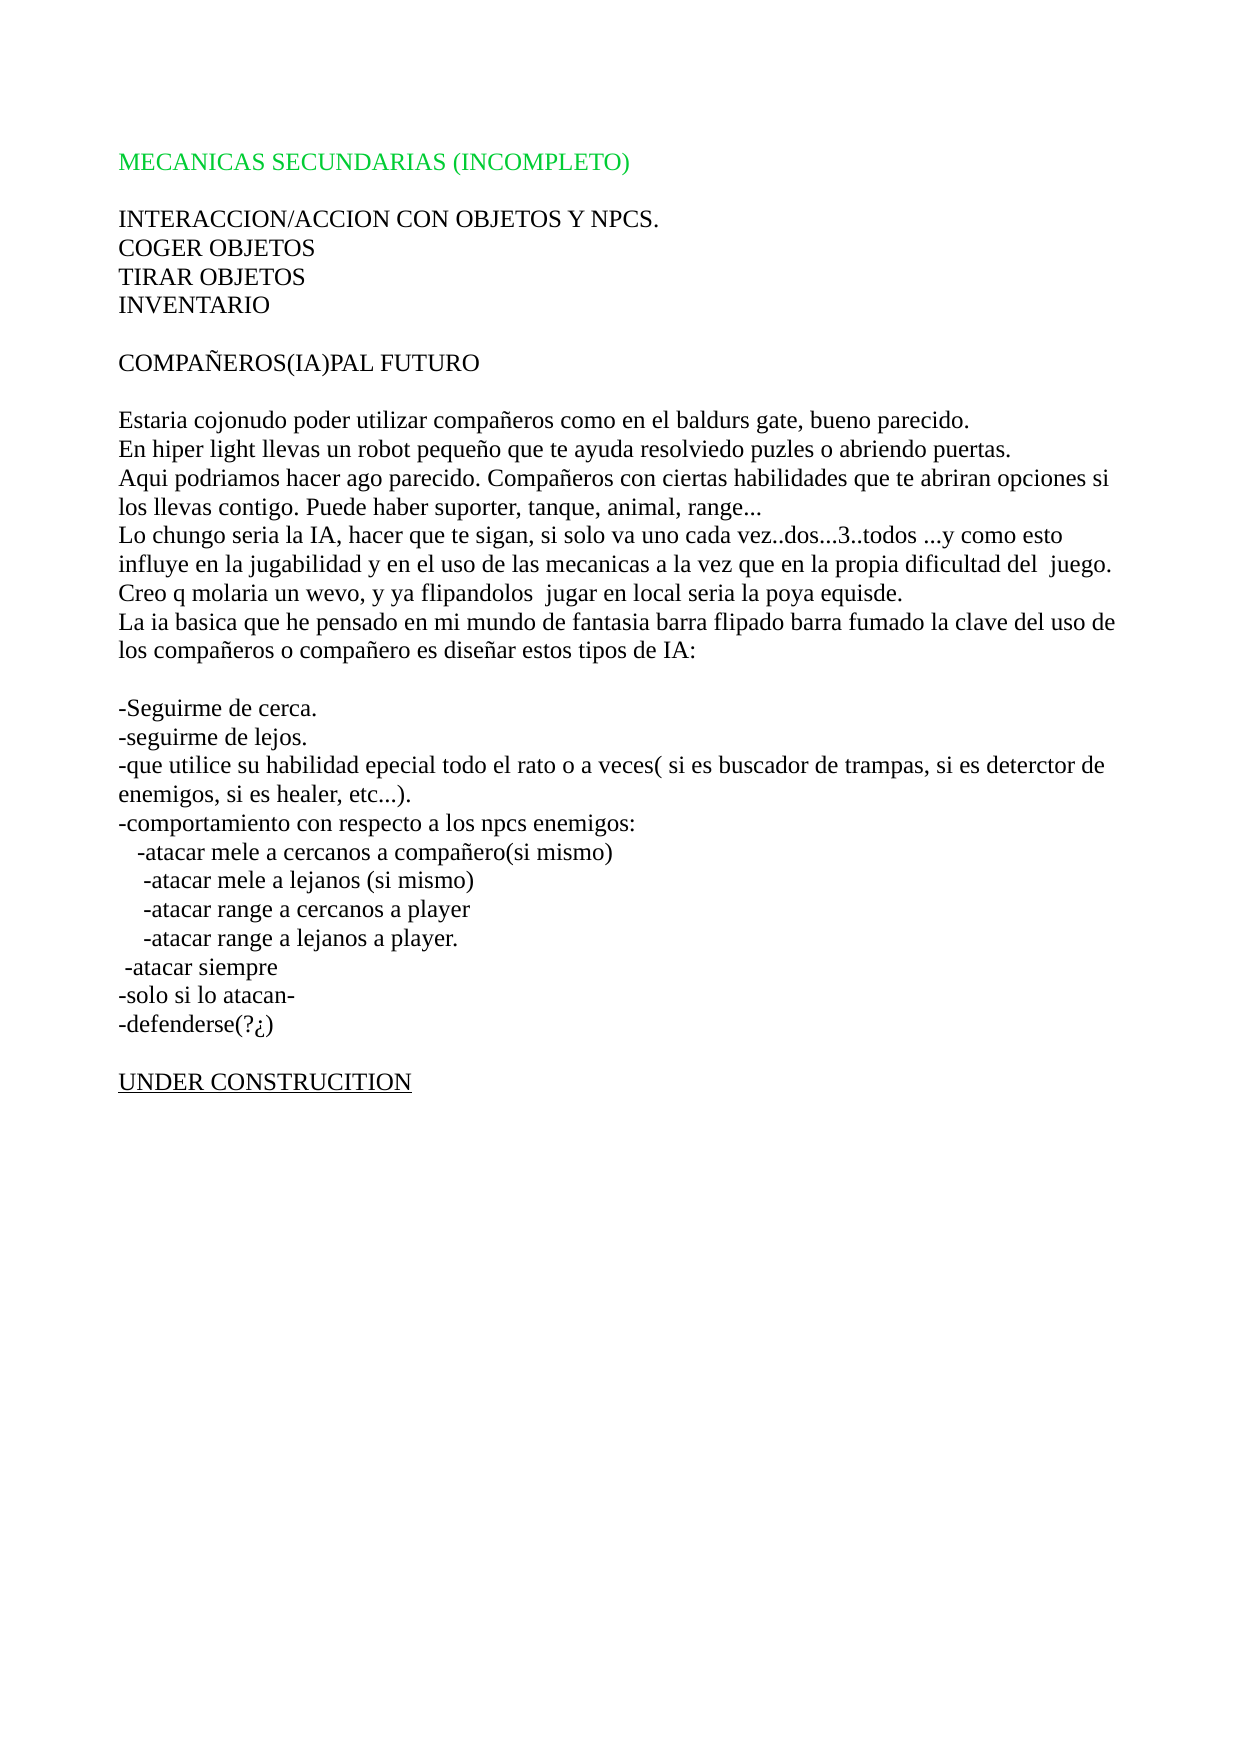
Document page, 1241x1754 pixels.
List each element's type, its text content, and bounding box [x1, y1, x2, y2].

text COMPAÑEROS(IA)PAL FUTURO [118, 348, 1122, 377]
text -comportamiento con respecto a los npcs enemigos: [118, 808, 1122, 837]
text Lo chungo seria la IA, hacer que te sigan, si solo va uno cada vez..dos...3..todos ...y como esto influye en la jugabilidad y en el uso de las mecanicas a la vez que en la propia dificultad del juego. [118, 521, 1122, 578]
text -que utilice su habilidad epecial todo el rato o a veces( si es buscador de trampas, si es deterctor de enemigos, si es healer, etc...). [118, 751, 1122, 808]
text -atacar siempre [118, 952, 1122, 981]
text -seguirme de lejos. [118, 722, 1122, 751]
text Estaria cojonudo poder utilizar compañeros como en el baldurs gate, bueno parecido. [118, 406, 1122, 434]
text TIRAR OBJETOS [118, 262, 1122, 291]
text INTERACCION/ACCION CON OBJETOS Y NPCS. [118, 204, 1122, 233]
text UNDER CONSTRUCITION [118, 1067, 1122, 1096]
text Creo q molaria un wevo, y ya flipandolos jugar en local seria la poya equisde. [118, 578, 1122, 607]
text -atacar mele a lejanos (si mismo) [118, 866, 1122, 894]
text MECANICAS SECUNDARIAS (INCOMPLETO) [118, 147, 1122, 176]
text En hiper light llevas un robot pequeño que te ayuda resolviedo puzles o abriendo puertas. [118, 434, 1122, 463]
text INVENTARIO [118, 291, 1122, 319]
text -atacar range a lejanos a player. [118, 923, 1122, 952]
text Aqui podriamos hacer ago parecido. Compañeros con ciertas habilidades que te abriran opciones si los llevas contigo. Puede haber suporter, tanque, animal, range... [118, 463, 1122, 521]
text -solo si lo atacan- [118, 981, 1122, 1009]
text -atacar range a cercanos a player [118, 894, 1122, 923]
text La ia basica que he pensado en mi mundo de fantasia barra flipado barra fumado la clave del uso de los compañeros o compañero es diseñar estos tipos de IA: [118, 607, 1122, 664]
text -defenderse(?¿) [118, 1009, 1122, 1038]
text -atacar mele a cercanos a compañero(si mismo) [118, 837, 1122, 866]
text -Seguirme de cerca. [118, 693, 1122, 722]
text COGER OBJETOS [118, 233, 1122, 262]
